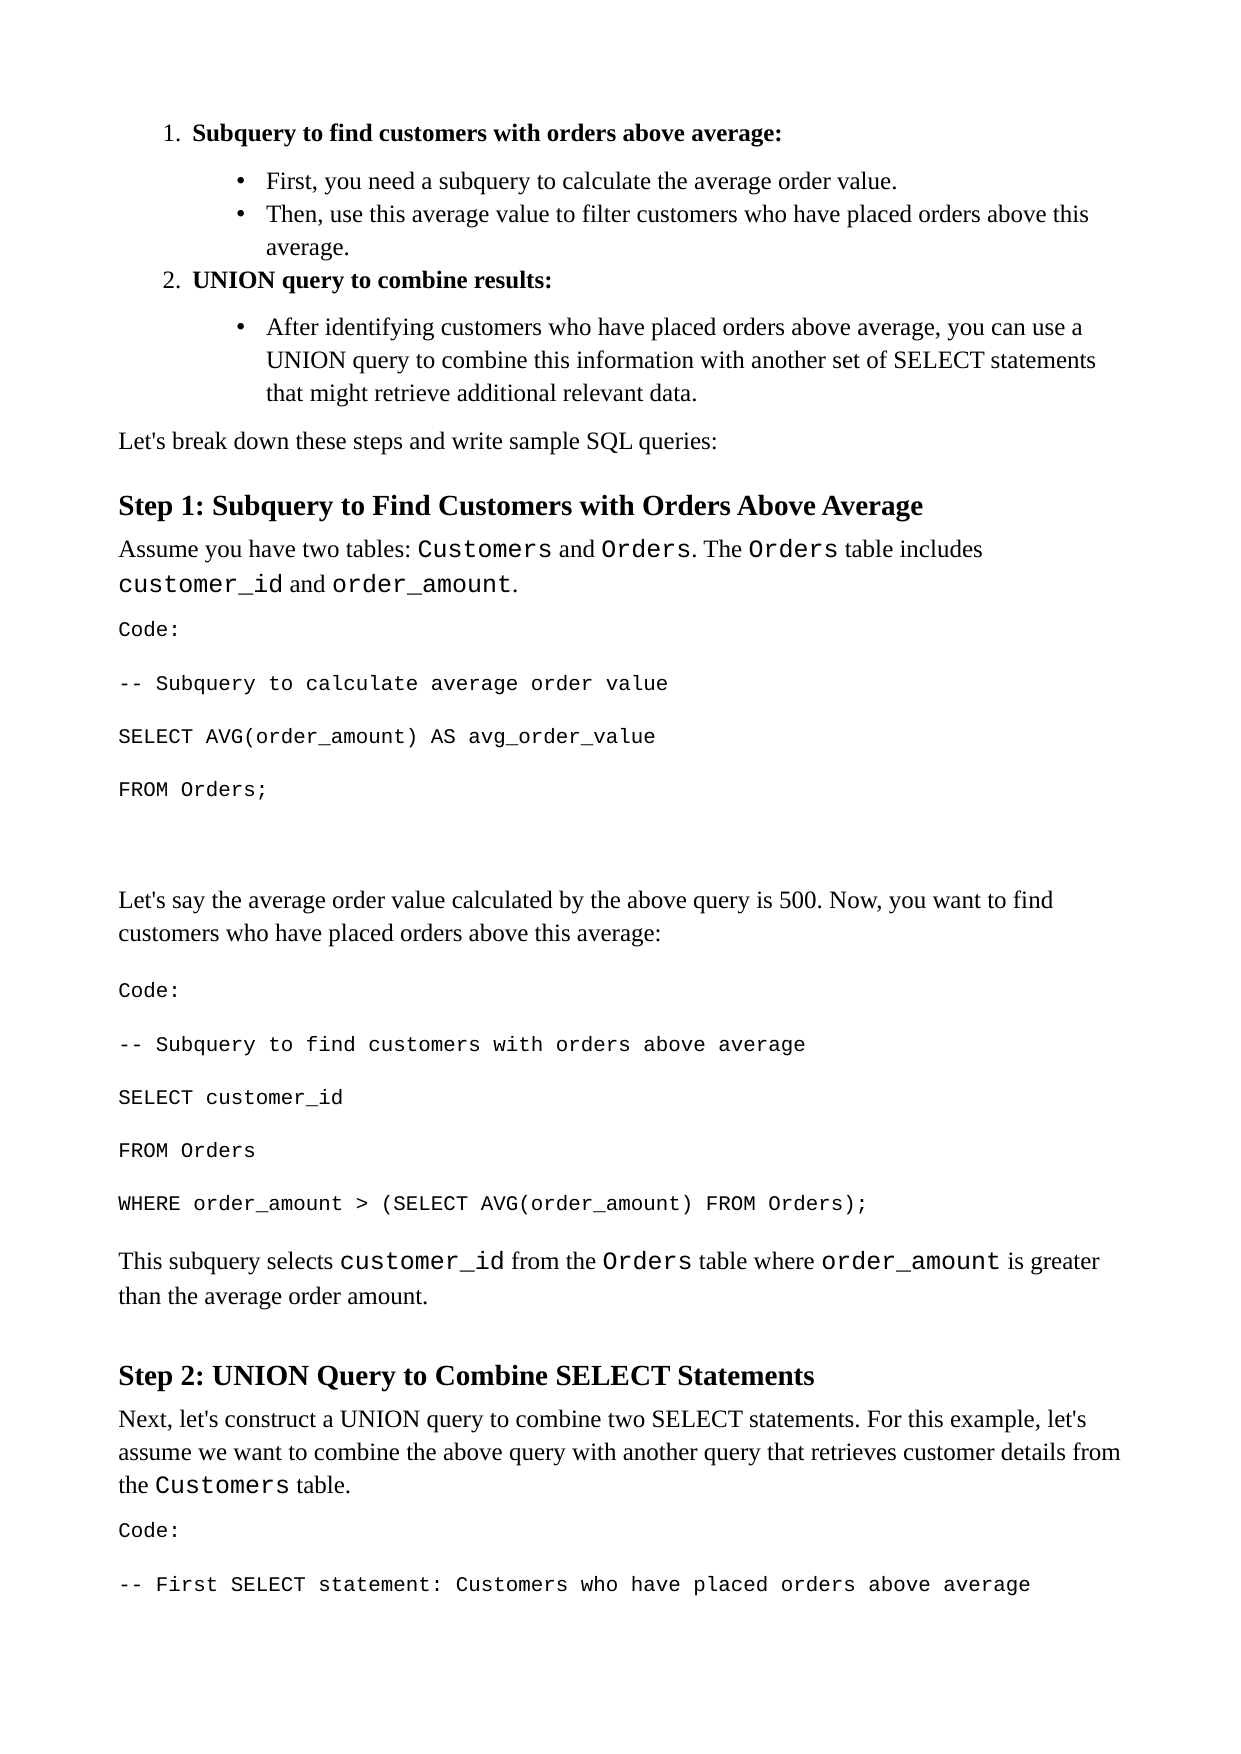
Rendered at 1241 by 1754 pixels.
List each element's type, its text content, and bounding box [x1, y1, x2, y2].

text Let's say the average order value calculated by the above query is 500. Now, you want to find customers who have placed orders above this average: [118, 885, 1122, 947]
text WHERE order_amount > (SELECT AVG(order_amount) FROM Orders); [118, 1193, 1122, 1217]
text -- Subquery to find customers with orders above average [118, 1034, 1122, 1057]
subtitle Step 2: UNION Query to Combine SELECT Statements [118, 1358, 1122, 1392]
list Then, use this average value to filter customers who have placed orders above this average. [236, 199, 1122, 261]
list UNION query to combine results: [162, 265, 1122, 293]
text -- Subquery to calculate average order value [118, 672, 1122, 696]
subtitle Step 1: Subquery to Find Customers with Orders Above Average [118, 488, 1122, 522]
text Code: [118, 981, 1122, 1004]
text SELECT customer_id [118, 1087, 1122, 1110]
text SELECT AVG(order_amount) AS avg_order_value [118, 726, 1122, 749]
text Code: [118, 1520, 1122, 1544]
text FROM Orders; [118, 779, 1122, 802]
text This subquery selects customer_id from the Orders table where order_amount is greater than the average order amount. [118, 1246, 1122, 1310]
text Code: [118, 619, 1122, 643]
list Subquery to find customers with orders above average: [162, 118, 1122, 147]
text FROM Orders [118, 1140, 1122, 1163]
text Let's break down these steps and write sample SQL queries: [118, 426, 1122, 455]
list First, you need a subquery to calculate the average order value. [236, 166, 1122, 194]
text Next, let's construct a UNION query to combine two SELECT statements. For this example, let's assume we want to combine the above query with another query that retrieves customer details from the Customers table. [118, 1404, 1122, 1501]
text -- First SELECT statement: Customers who have placed orders above average [118, 1573, 1122, 1597]
list After identifying customers who have placed orders above average, you can use a UNION query to combine this information with another set of SELECT statements that might retrieve additional relevant data. [236, 312, 1122, 407]
text Assume you have two tables: Customers and Orders. The Orders table includes customer_id and order_amount. [118, 534, 1122, 600]
